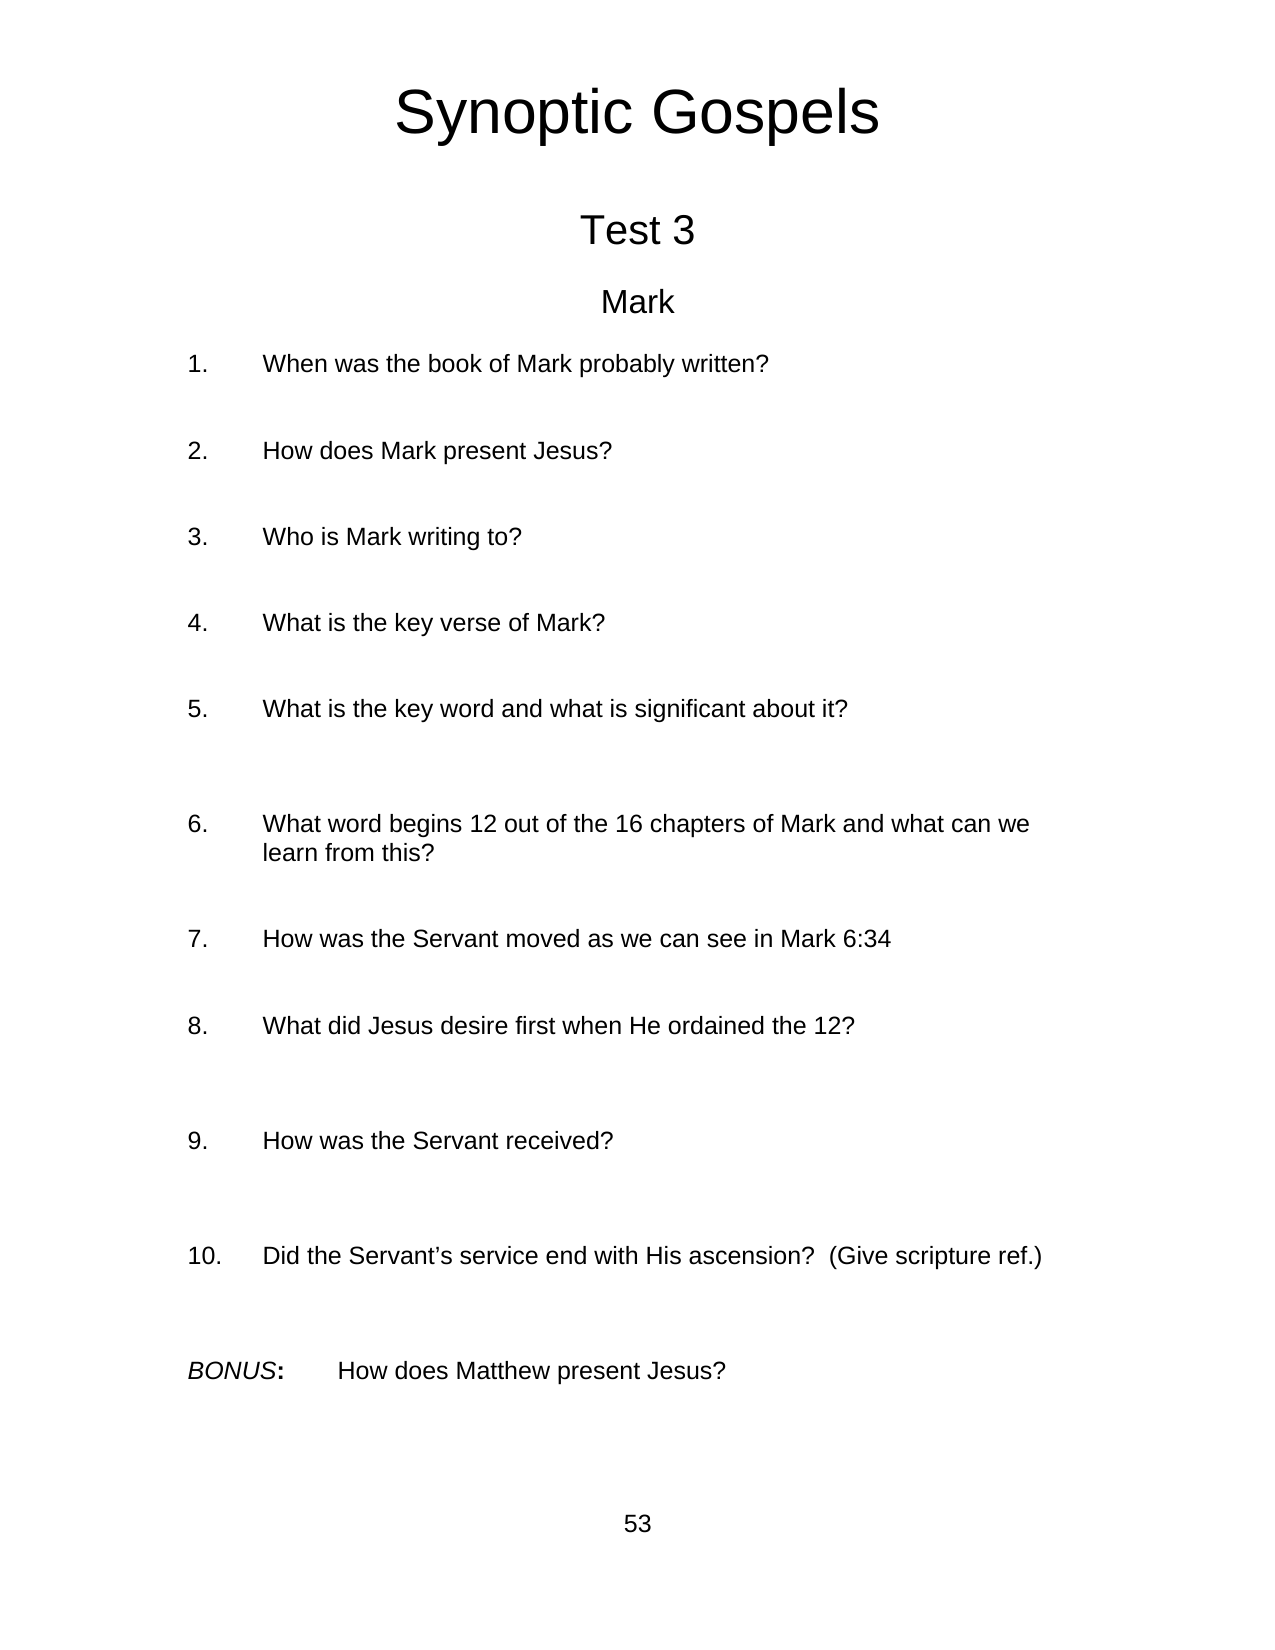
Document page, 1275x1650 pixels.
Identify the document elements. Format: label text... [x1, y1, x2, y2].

text 4. What is the key verse of Mark? [187, 608, 1087, 637]
text 10. Did the Servant’s service end with His ascension? (Give scripture ref.) [187, 1241, 1087, 1269]
text 5. What is the key word and what is significant about it? [187, 694, 1087, 723]
text Mark [187, 282, 1087, 321]
text 2. How does Mark present Jesus? [187, 436, 1087, 464]
text 7. How was the Servant moved as we can see in Mark 6:34 [187, 924, 1087, 953]
text BONUS: How does Matthew present Jesus? [187, 1356, 1087, 1384]
text 9. How was the Servant received? [187, 1126, 1087, 1154]
text 6. What word begins 12 out of the 16 chapters of Mark and what can we [187, 809, 1087, 838]
text 1. When was the book of Mark probably written? [187, 349, 1087, 378]
text learn from this? [187, 838, 1087, 867]
text 3. Who is Mark writing to? [187, 522, 1087, 551]
text 8. What did Jesus desire first when He ordained the 12? [187, 1011, 1087, 1039]
text Test 3 [187, 206, 1087, 253]
